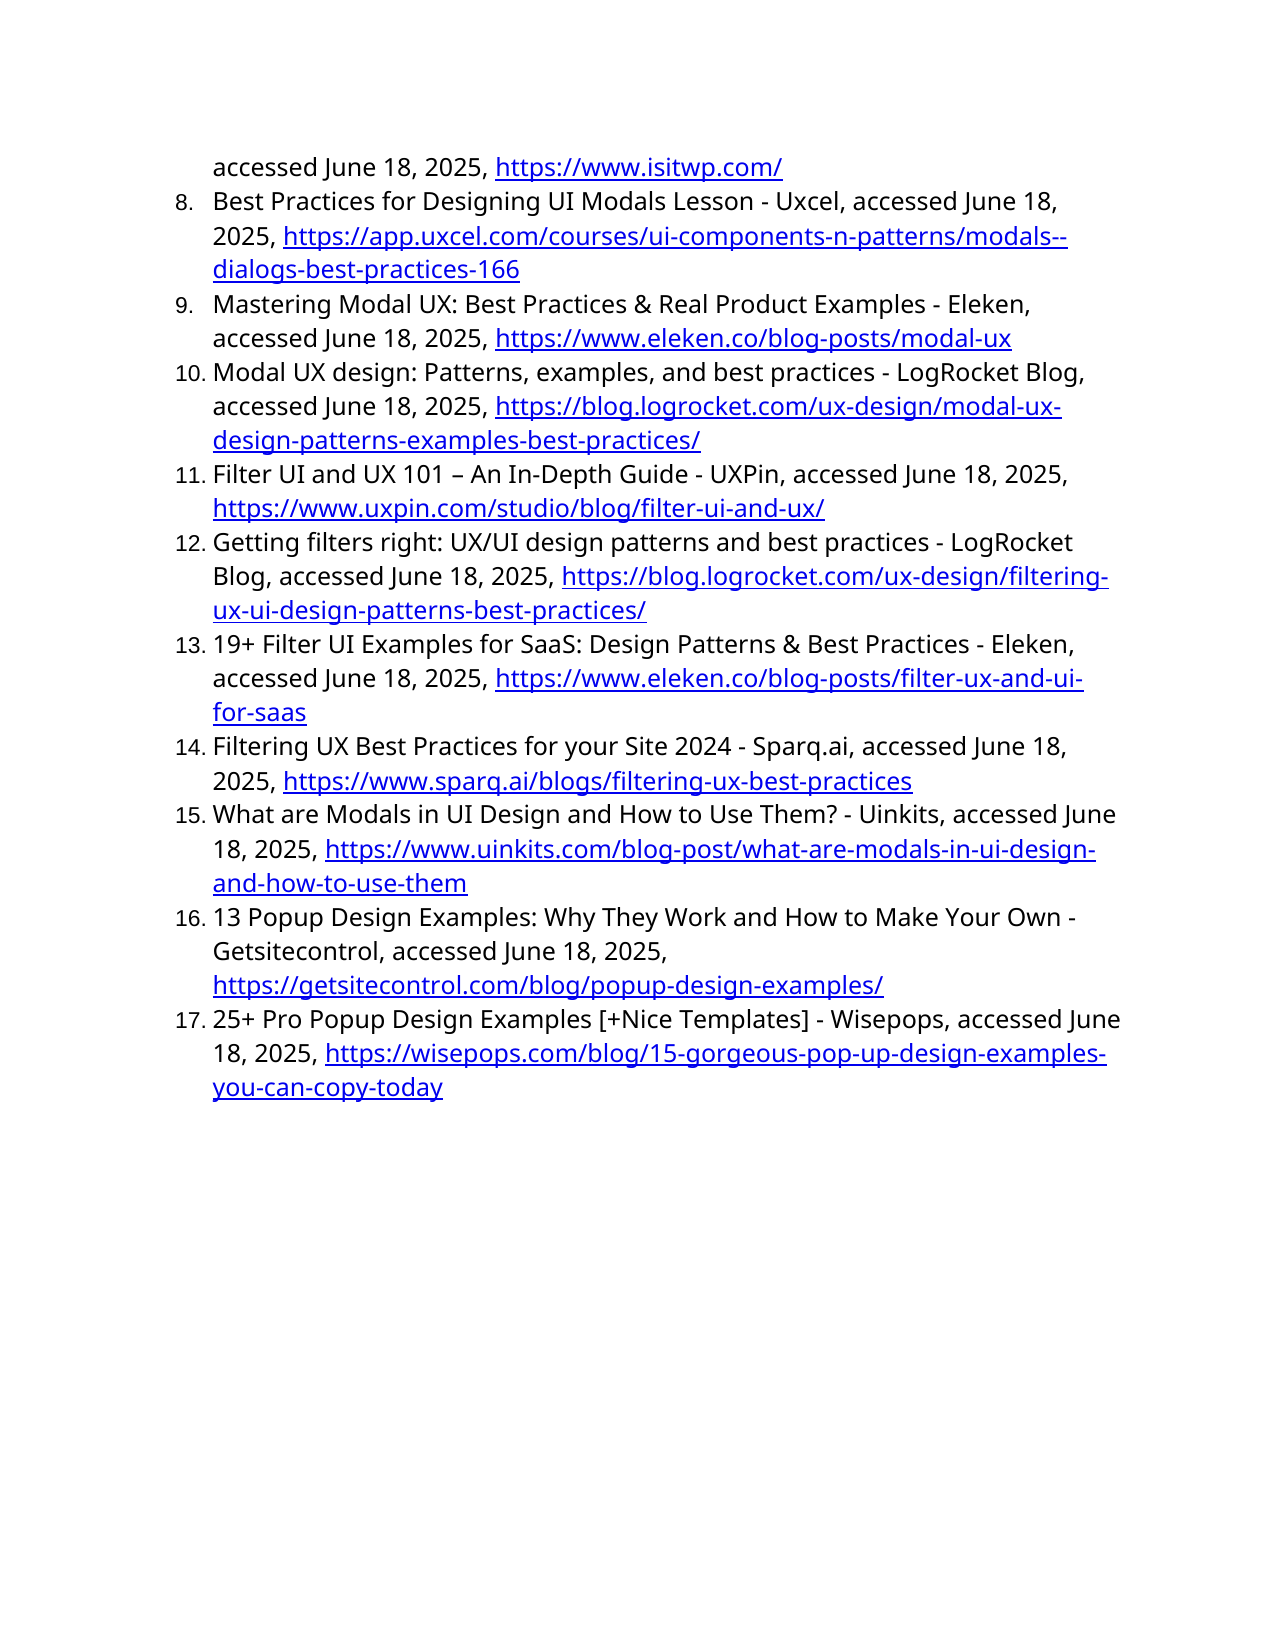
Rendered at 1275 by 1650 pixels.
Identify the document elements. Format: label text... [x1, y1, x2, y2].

list 13 Popup Design Examples: Why They Work and How to Make Your Own - Getsitecontrol, accessed June 18, 2025, https://getsitecontrol.com/blog/popup-design-examples/ [175, 899, 1125, 1002]
list 19+ Filter UI Examples for SaaS: Design Patterns & Best Practices - Eleken, accessed June 18, 2025, https://www.eleken.co/blog-posts/filter-ux-and-ui-for-saas [175, 627, 1125, 729]
list Filtering UX Best Practices for your Site 2024 - Sparq.ai, accessed June 18, 2025, https://www.sparq.ai/blogs/filtering-ux-best-practices [175, 729, 1125, 797]
list 25+ Pro Popup Design Examples [+Nice Templates] - Wisepops, accessed June 18, 2025, https://wisepops.com/blog/15-gorgeous-pop-up-design-examples-you-can-copy-today [175, 1002, 1125, 1104]
list What are Modals in UI Design and How to Use Them? - Uinkits, accessed June 18, 2025, https://www.uinkits.com/blog-post/what-are-modals-in-ui-design-and-how-to-use-them [175, 797, 1125, 899]
list Best Practices for Designing UI Modals Lesson - Uxcel, accessed June 18, 2025, https://app.uxcel.com/courses/ui-components-n-patterns/modals--dialogs-best-practices-166 [175, 184, 1125, 286]
list accessed June 18, 2025, https://www.isitwp.com/ [175, 150, 1125, 184]
list Filter UI and UX 101 – An In-Depth Guide - UXPin, accessed June 18, 2025, https://www.uxpin.com/studio/blog/filter-ui-and-ux/ [175, 457, 1125, 525]
list Mastering Modal UX: Best Practices & Real Product Examples - Eleken, accessed June 18, 2025, https://www.eleken.co/blog-posts/modal-ux [175, 286, 1125, 354]
list Getting filters right: UX/UI design patterns and best practices - LogRocket Blog, accessed June 18, 2025, https://blog.logrocket.com/ux-design/filtering-ux-ui-design-patterns-best-practices/ [175, 525, 1125, 627]
list Modal UX design: Patterns, examples, and best practices - LogRocket Blog, accessed June 18, 2025, https://blog.logrocket.com/ux-design/modal-ux-design-patterns-examples-best-practices/ [175, 354, 1125, 457]
